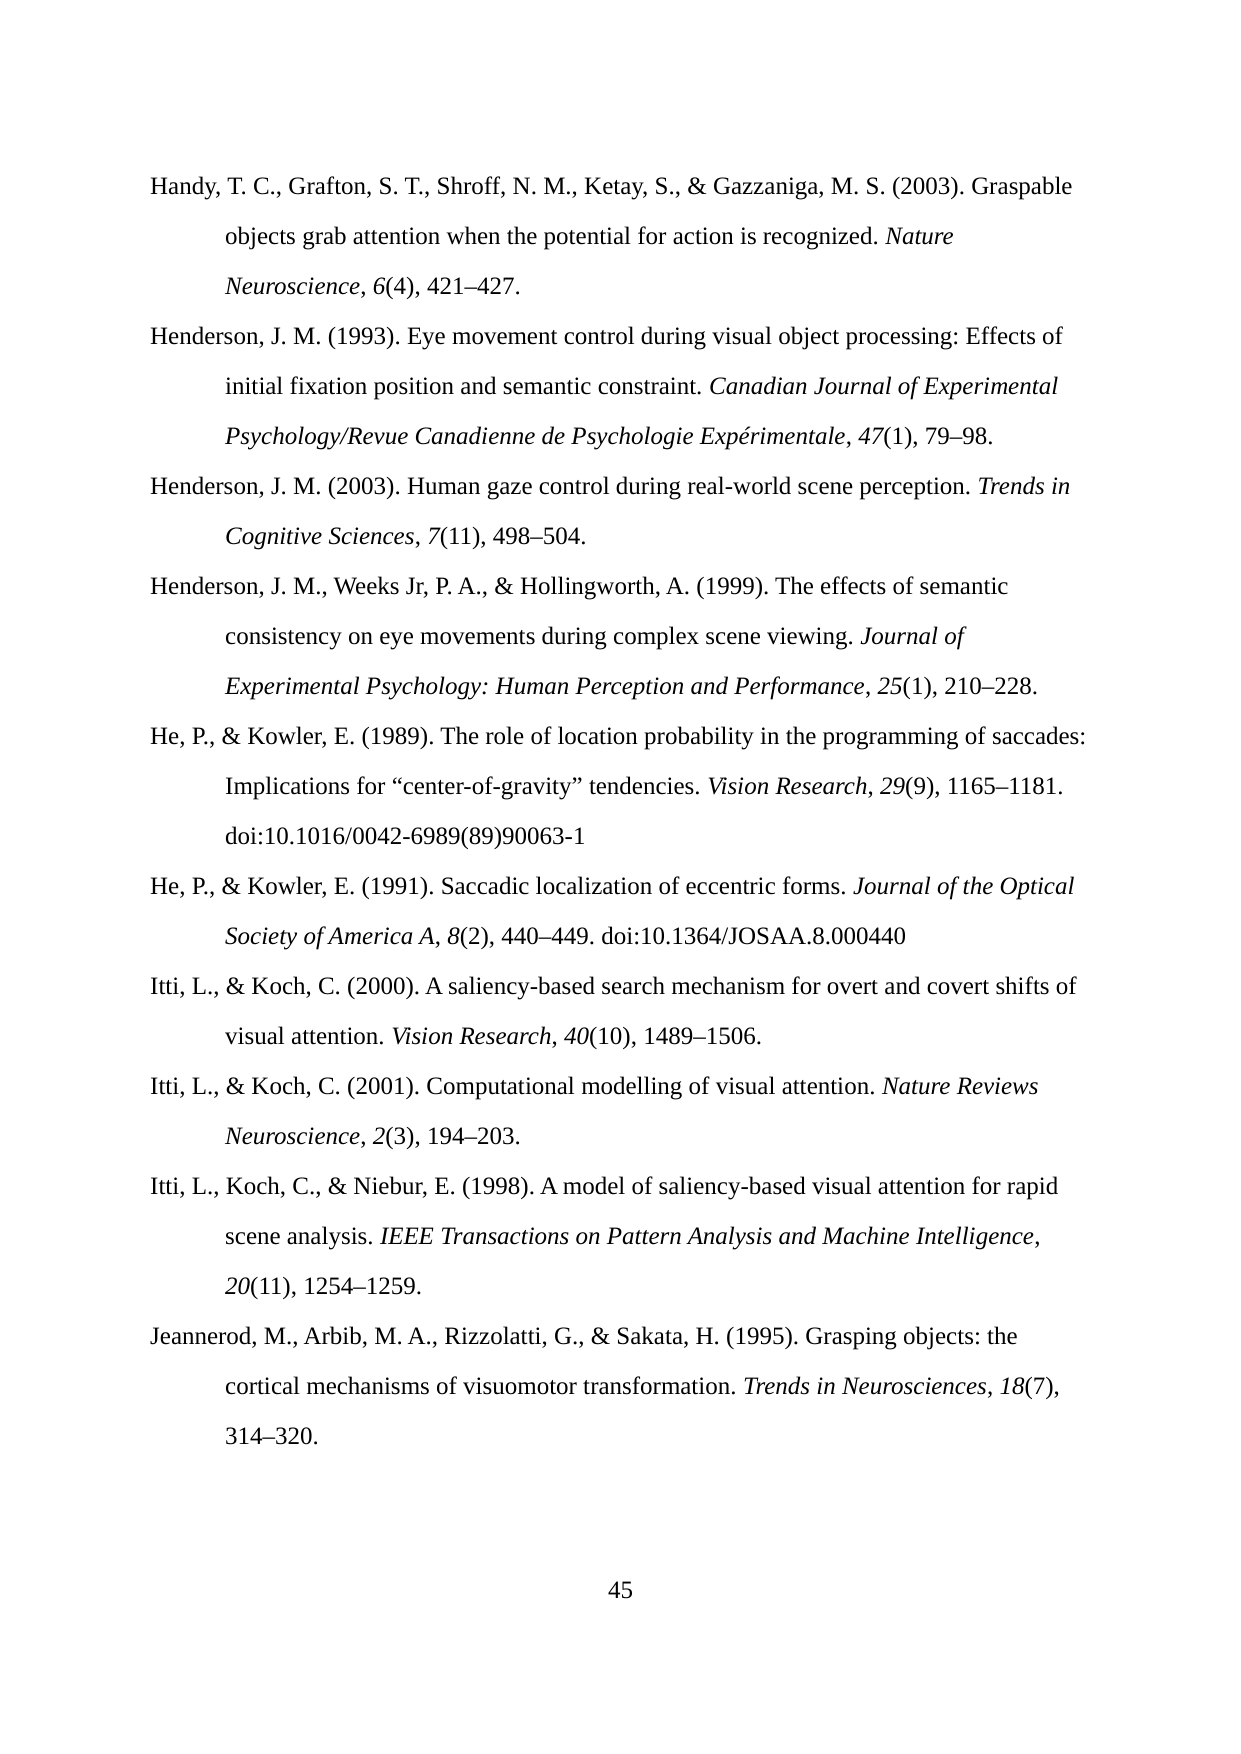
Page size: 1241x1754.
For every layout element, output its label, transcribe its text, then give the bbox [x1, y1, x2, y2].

text Henderson, J. M., Weeks Jr, P. A., & Hollingworth, A. (1999). The effects of semantic consistency on eye movements during complex scene viewing. Journal of Experimental Psychology: Human Perception and Performance, 25(1), 210–228. [150, 550, 1091, 700]
text Henderson, J. M. (1993). Eye movement control during visual object processing: Effects of initial fixation position and semantic constraint. Canadian Journal of Experimental Psychology/Revue Canadienne de Psychologie Expérimentale, 47(1), 79–98. [150, 300, 1091, 450]
text Henderson, J. M. (2003). Human gaze control during real-world scene perception. Trends in Cognitive Sciences, 7(11), 498–504. [150, 450, 1091, 550]
text He, P., & Kowler, E. (1991). Saccadic localization of eccentric forms. Journal of the Optical Society of America A, 8(2), 440–449. doi:10.1364/JOSAA.8.000440 [150, 850, 1091, 950]
text He, P., & Kowler, E. (1989). The role of location probability in the programming of saccades: Implications for “center-of-gravity” tendencies. Vision Research, 29(9), 1165–1181. doi:10.1016/0042-6989(89)90063-1 [150, 700, 1091, 850]
text Jeannerod, M., Arbib, M. A., Rizzolatti, G., & Sakata, H. (1995). Grasping objects: the cortical mechanisms of visuomotor transformation. Trends in Neurosciences, 18(7), 314–320. [150, 1300, 1091, 1450]
text Itti, L., & Koch, C. (2000). A saliency-based search mechanism for overt and covert shifts of visual attention. Vision Research, 40(10), 1489–1506. [150, 950, 1091, 1050]
text Itti, L., Koch, C., & Niebur, E. (1998). A model of saliency-based visual attention for rapid scene analysis. IEEE Transactions on Pattern Analysis and Machine Intelligence, 20(11), 1254–1259. [150, 1150, 1091, 1300]
text Handy, T. C., Grafton, S. T., Shroff, N. M., Ketay, S., & Gazzaniga, M. S. (2003). Graspable objects grab attention when the potential for action is recognized. Nature Neuroscience, 6(4), 421–427. [150, 150, 1091, 300]
text Itti, L., & Koch, C. (2001). Computational modelling of visual attention. Nature Reviews Neuroscience, 2(3), 194–203. [150, 1050, 1091, 1150]
